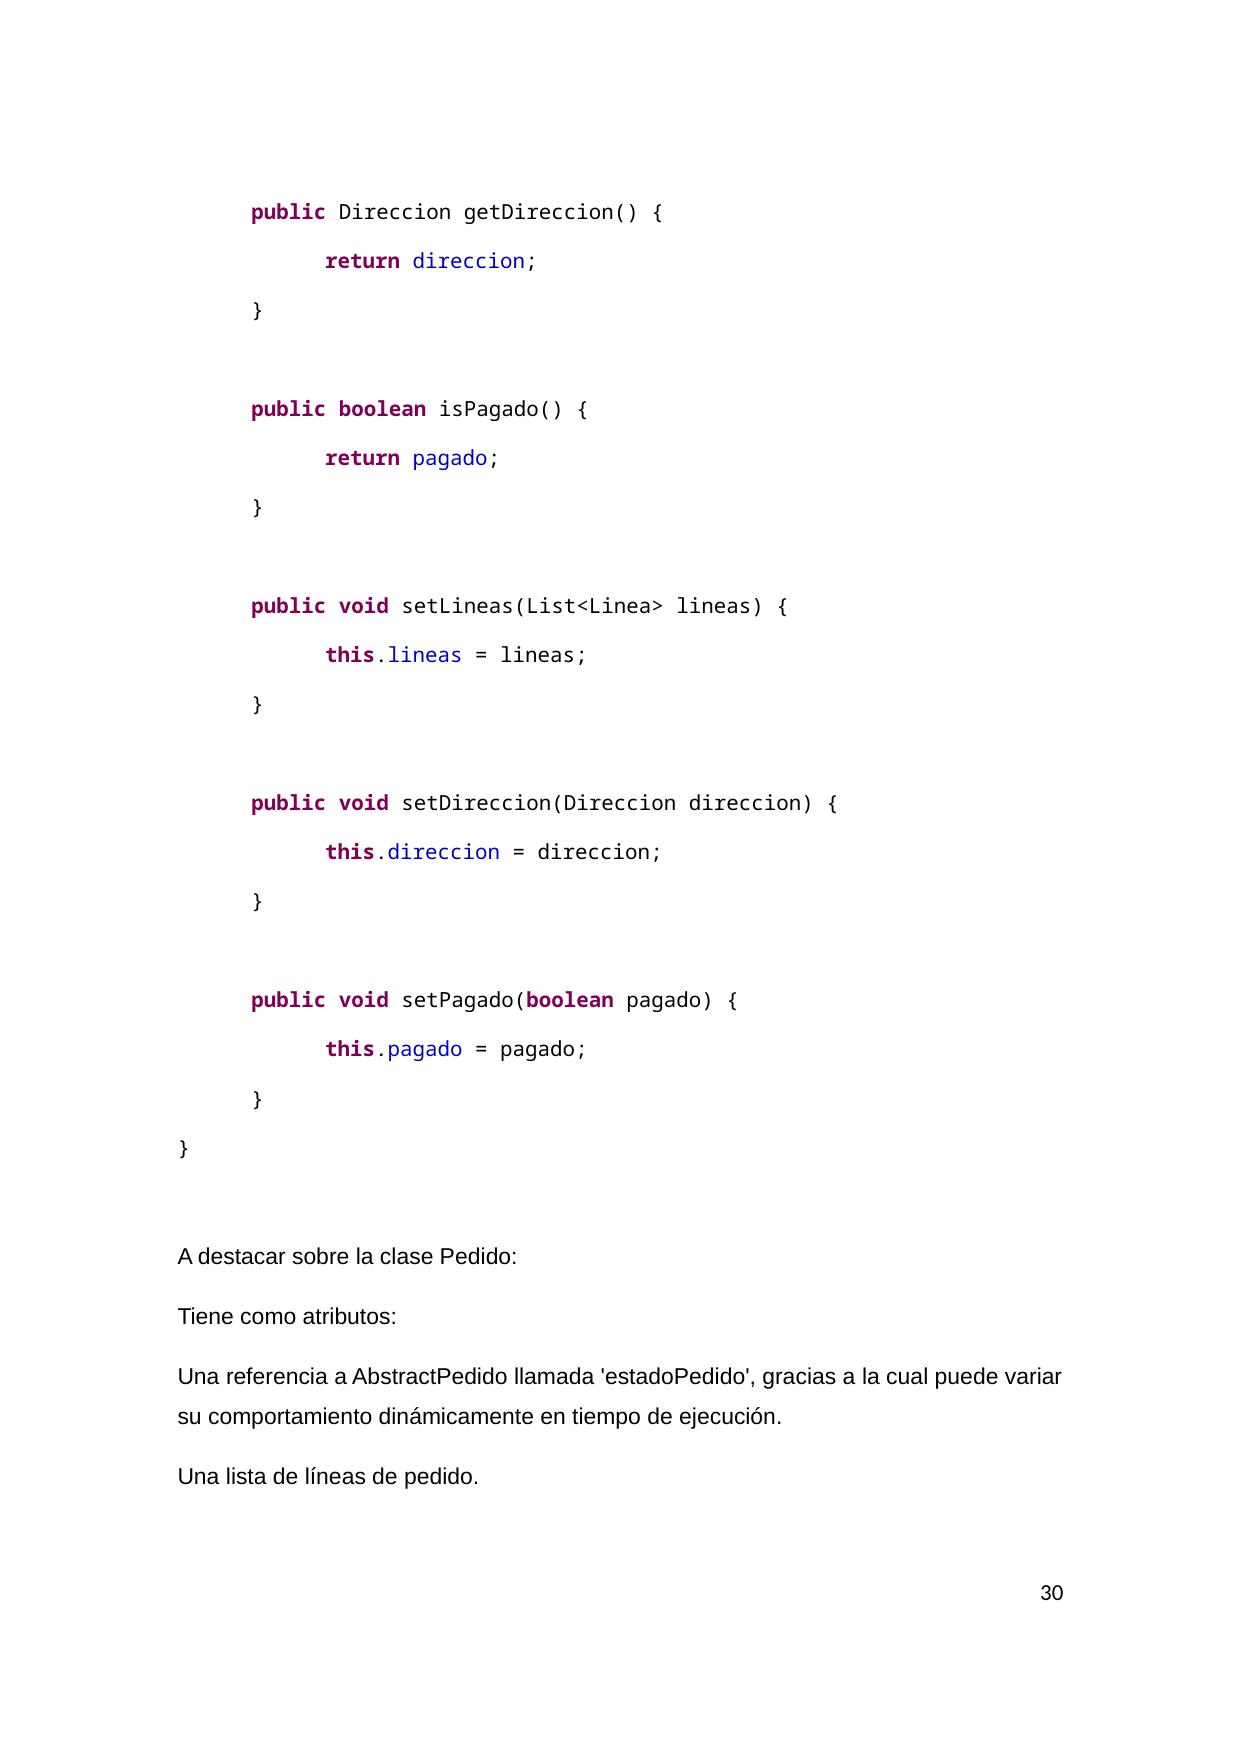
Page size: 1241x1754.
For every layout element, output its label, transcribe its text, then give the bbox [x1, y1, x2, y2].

text public boolean isPagado() { [177, 394, 1063, 422]
text this.lineas = lineas; [177, 640, 1063, 669]
text } [177, 492, 1063, 521]
text } [177, 1133, 1063, 1161]
text Tiene como atributos: [177, 1303, 1063, 1329]
text this.direccion = direccion; [177, 837, 1063, 866]
text A destacar sobre la clase Pedido: [177, 1243, 1063, 1269]
text Una lista de líneas de pedido. [177, 1463, 1063, 1489]
text public void setLineas(List<Linea> lineas) { [177, 591, 1063, 619]
text this.pagado = pagado; [177, 1034, 1063, 1063]
text } [177, 887, 1063, 915]
text } [177, 295, 1063, 324]
text Una referencia a AbstractPedido llamada 'estadoPedido', gracias a la cual puede variar su comportamiento dinámicamente en tiempo de ejecución. [177, 1363, 1063, 1429]
text } [177, 689, 1063, 718]
text public void setDireccion(Direccion direccion) { [177, 788, 1063, 817]
text return direccion; [177, 246, 1063, 274]
text public Direccion getDireccion() { [177, 197, 1063, 225]
text public void setPagado(boolean pagado) { [177, 985, 1063, 1014]
text } [177, 1084, 1063, 1112]
text return pagado; [177, 443, 1063, 472]
